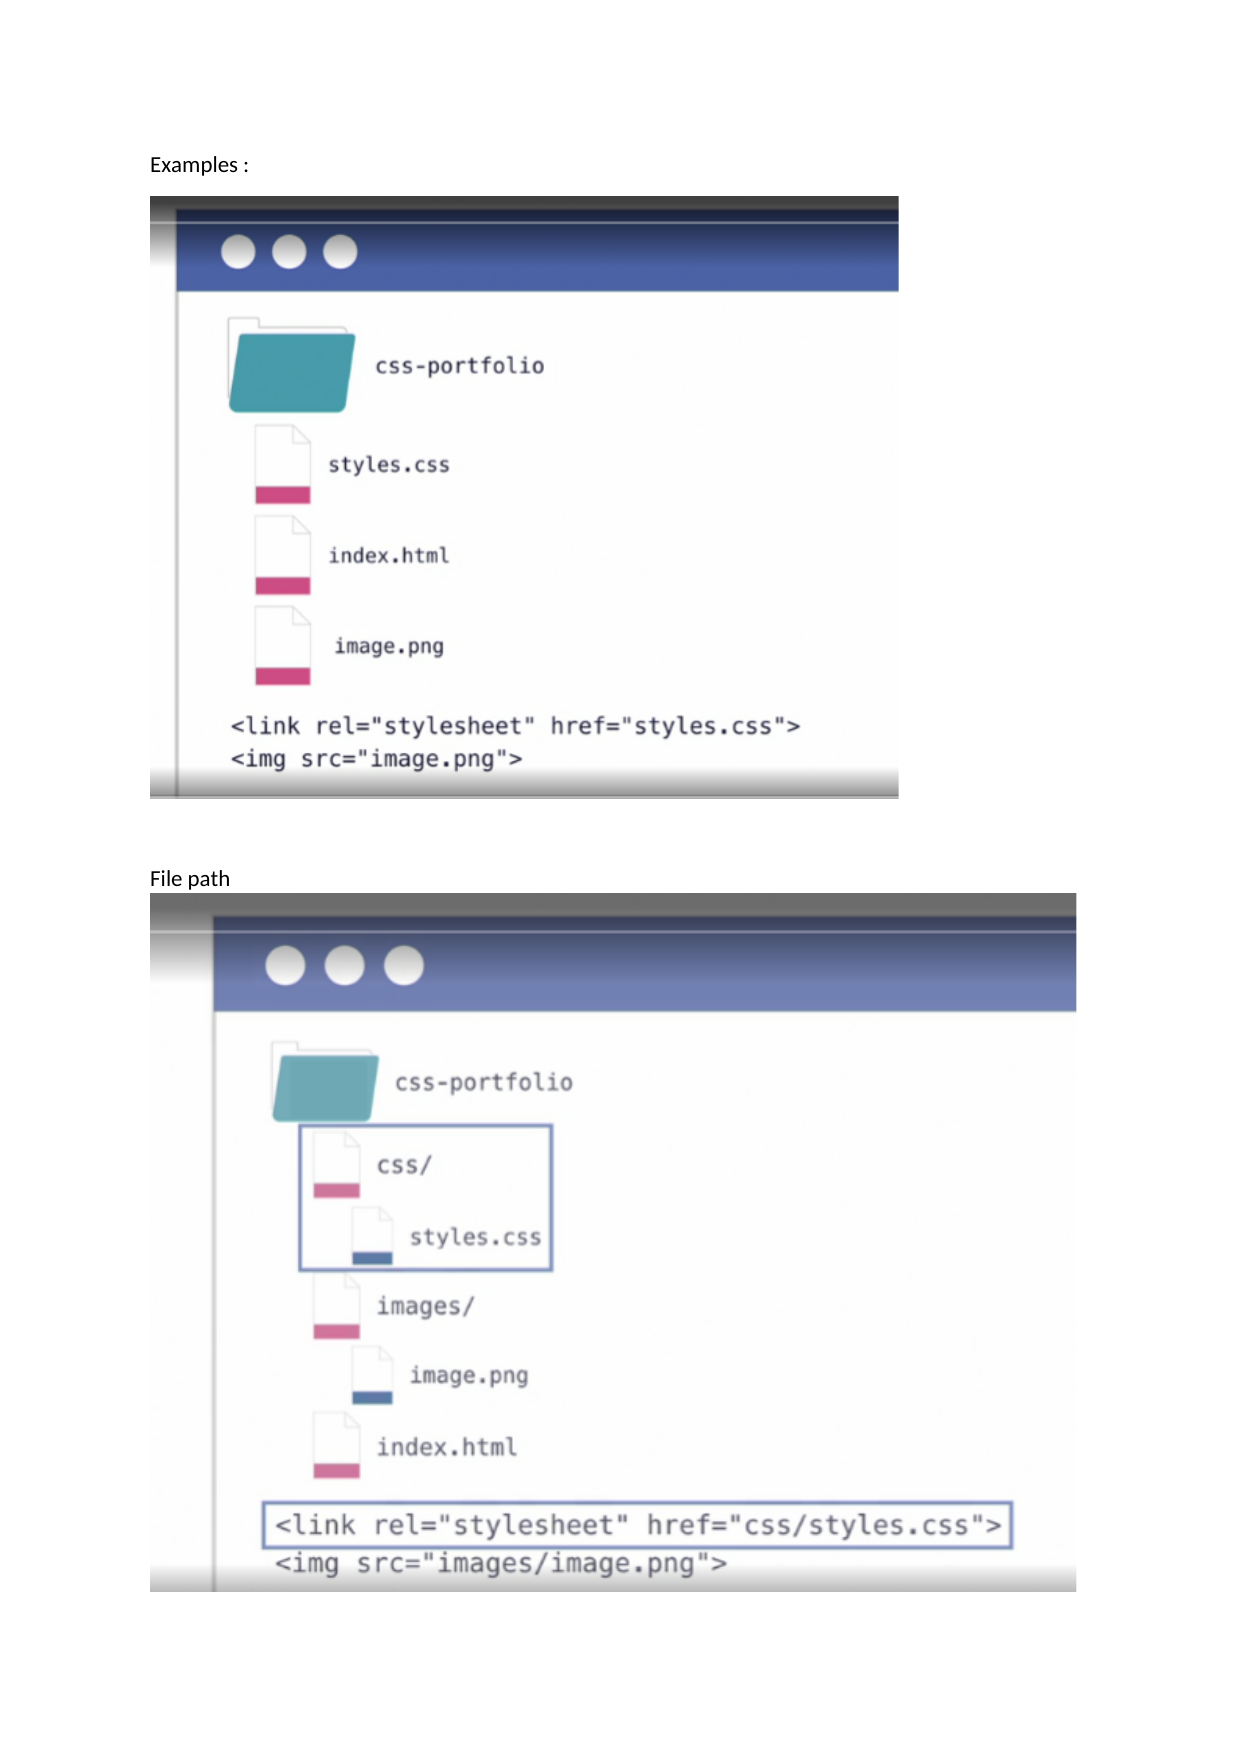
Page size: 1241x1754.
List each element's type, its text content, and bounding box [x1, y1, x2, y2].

text File path [150, 864, 1090, 1592]
text Examples : [150, 150, 1090, 178]
